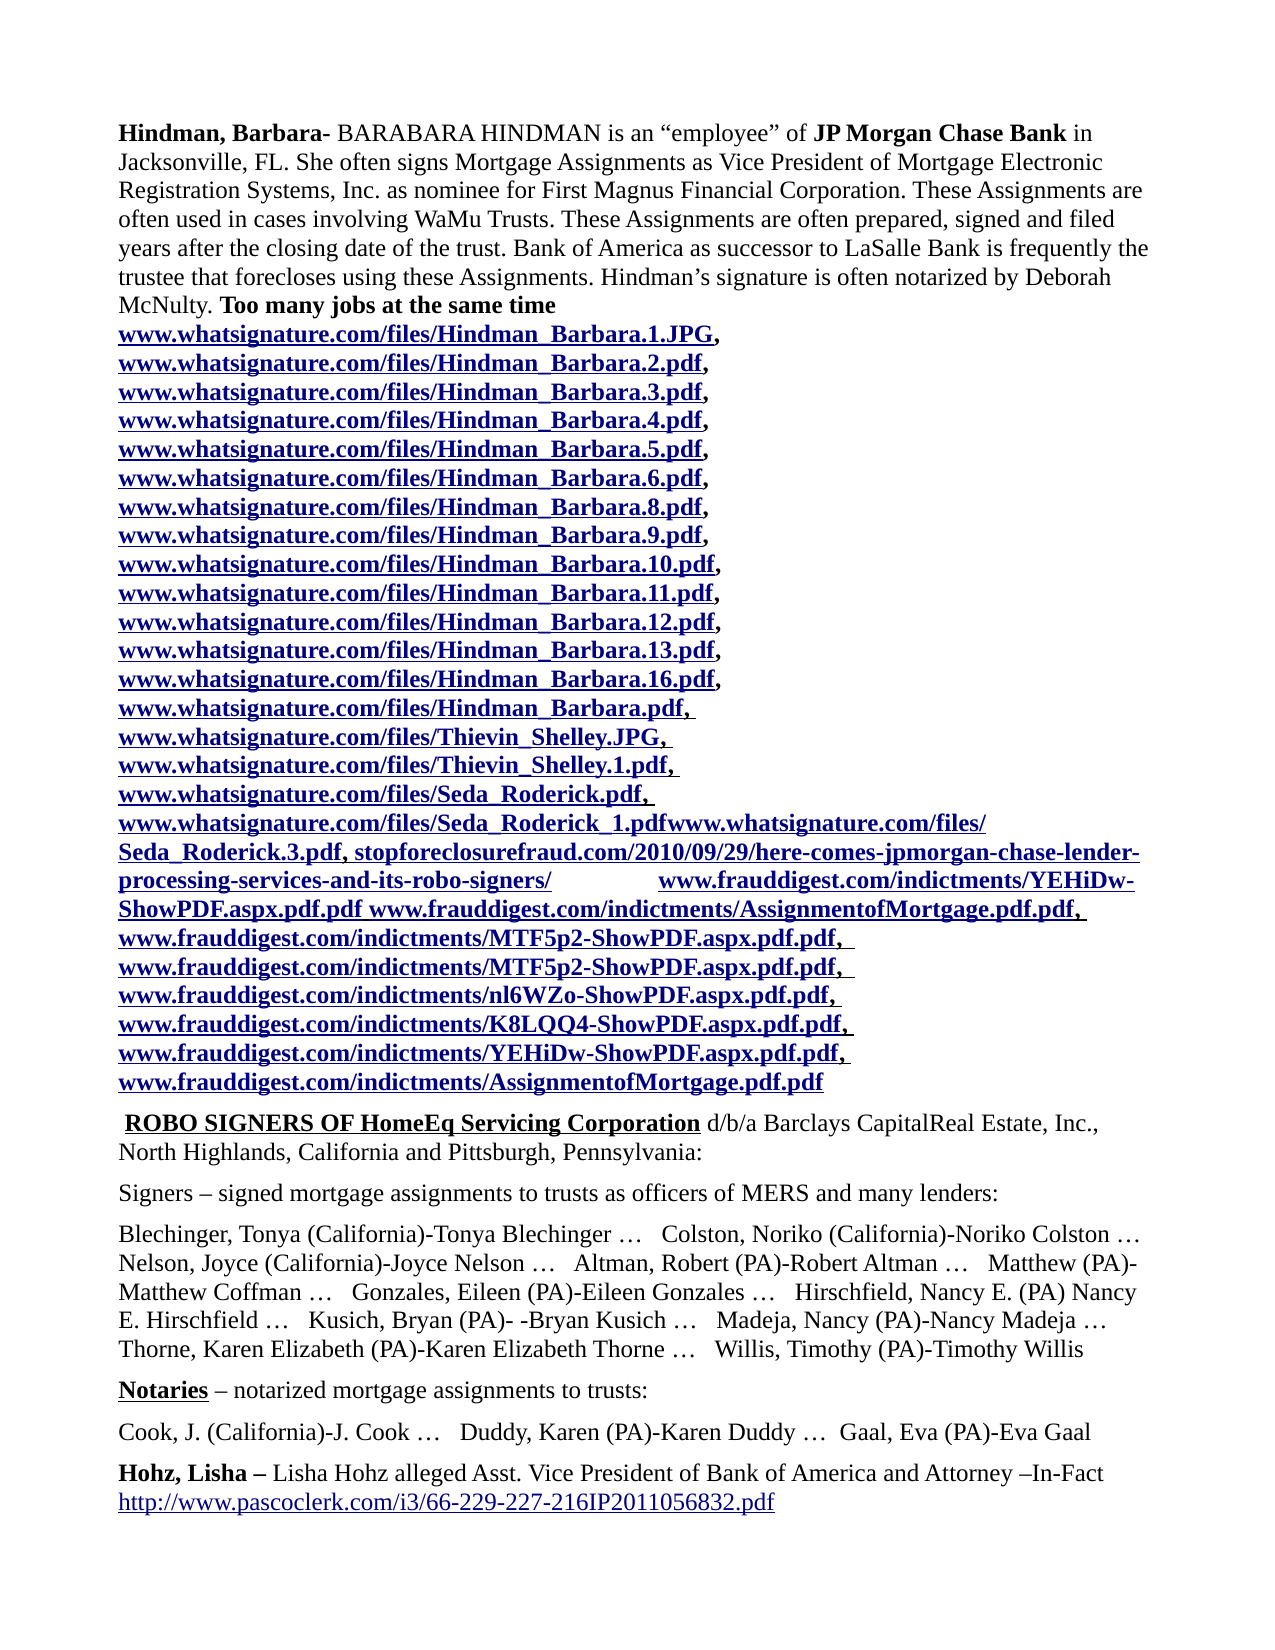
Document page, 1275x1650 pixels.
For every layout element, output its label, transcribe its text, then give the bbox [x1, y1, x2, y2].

text Cook, J. (California)-J. Cook … Duddy, Karen (PA)-Karen Duddy … Gaal, Eva (PA)-Eva Gaal [118, 1417, 1157, 1446]
text ROBO SIGNERS OF HomeEq Servicing Corporation d/b/a Barclays CapitalReal Estate, Inc., North Highlands, California and Pittsburgh, Pennsylvania: [118, 1108, 1157, 1166]
text Hindman, Barbara- BARABARA HINDMAN is an “employee” of JP Morgan Chase Bank in Jacksonville, FL. She often signs Mortgage Assignments as Vice President of Mortgage Electronic Registration Systems, Inc. as nominee for First Magnus Financial Corporation. These Assignments are often used in cases involving WaMu Trusts. These Assignments are often prepared, signed and filed years after the closing date of the trust. Bank of America as successor to LaSalle Bank is frequently the trustee that forecloses using these Assignments. Hindman’s signature is often notarized by Deborah McNulty. Too many jobs at the same time www.whatsignature.com/files/Hindman_Barbara.1.JPG, www.whatsignature.com/files/Hindman_Barbara.2.pdf, www.whatsignature.com/files/Hindman_Barbara.3.pdf, www.whatsignature.com/files/Hindman_Barbara.4.pdf, www.whatsignature.com/files/Hindman_Barbara.5.pdf, www.whatsignature.com/files/Hindman_Barbara.6.pdf, www.whatsignature.com/files/Hindman_Barbara.8.pdf, www.whatsignature.com/files/Hindman_Barbara.9.pdf, www.whatsignature.com/files/Hindman_Barbara.10.pdf, www.whatsignature.com/files/Hindman_Barbara.11.pdf, www.whatsignature.com/files/Hindman_Barbara.12.pdf, www.whatsignature.com/files/Hindman_Barbara.13.pdf, www.whatsignature.com/files/Hindman_Barbara.16.pdf, www.whatsignature.com/files/Hindman_Barbara.pdf, www.whatsignature.com/files/Thievin_Shelley.JPG, www.whatsignature.com/files/Thievin_Shelley.1.pdf, www.whatsignature.com/files/Seda_Roderick.pdf, www.whatsignature.com/files/Seda_Roderick_1.pdfwww.whatsignature.com/files/Seda_Roderick.3.pdf, stopforeclosurefraud.com/2010/09/29/here-comes-jpmorgan-chase-lender-processing-services-and-its-robo-signers/ www.frauddigest.com/indictments/YEHiDw-ShowPDF.aspx.pdf.pdf www.frauddigest.com/indictments/AssignmentofMortgage.pdf.pdf, www.frauddigest.com/indictments/MTF5p2-ShowPDF.aspx.pdf.pdf, www.frauddigest.com/indictments/MTF5p2-ShowPDF.aspx.pdf.pdf, www.frauddigest.com/indictments/nl6WZo-ShowPDF.aspx.pdf.pdf, www.frauddigest.com/indictments/K8LQQ4-ShowPDF.aspx.pdf.pdf, www.frauddigest.com/indictments/YEHiDw-ShowPDF.aspx.pdf.pdf, www.frauddigest.com/indictments/AssignmentofMortgage.pdf.pdf [118, 118, 1157, 1096]
text Hohz, Lisha – Lisha Hohz alleged Asst. Vice President of Bank of America and Attorney –In-Fact http://www.pascoclerk.com/i3/66-229-227-216IP2011056832.pdf [118, 1458, 1157, 1516]
text Signers – signed mortgage assignments to trusts as officers of MERS and many lenders: [118, 1178, 1157, 1207]
text Notaries – notarized mortgage assignments to trusts: [118, 1376, 1157, 1404]
text Blechinger, Tonya (California)-Tonya Blechinger … Colston, Noriko (California)-Noriko Colston … Nelson, Joyce (California)-Joyce Nelson … Altman, Robert (PA)-Robert Altman … Matthew (PA)-Matthew Coffman … Gonzales, Eileen (PA)-Eileen Gonzales … Hirschfield, Nancy E. (PA) Nancy E. Hirschfield … Kusich, Bryan (PA)- -Bryan Kusich … Madeja, Nancy (PA)-Nancy Madeja … Thorne, Karen Elizabeth (PA)-Karen Elizabeth Thorne … Willis, Timothy (PA)-Timothy Willis [118, 1219, 1157, 1363]
